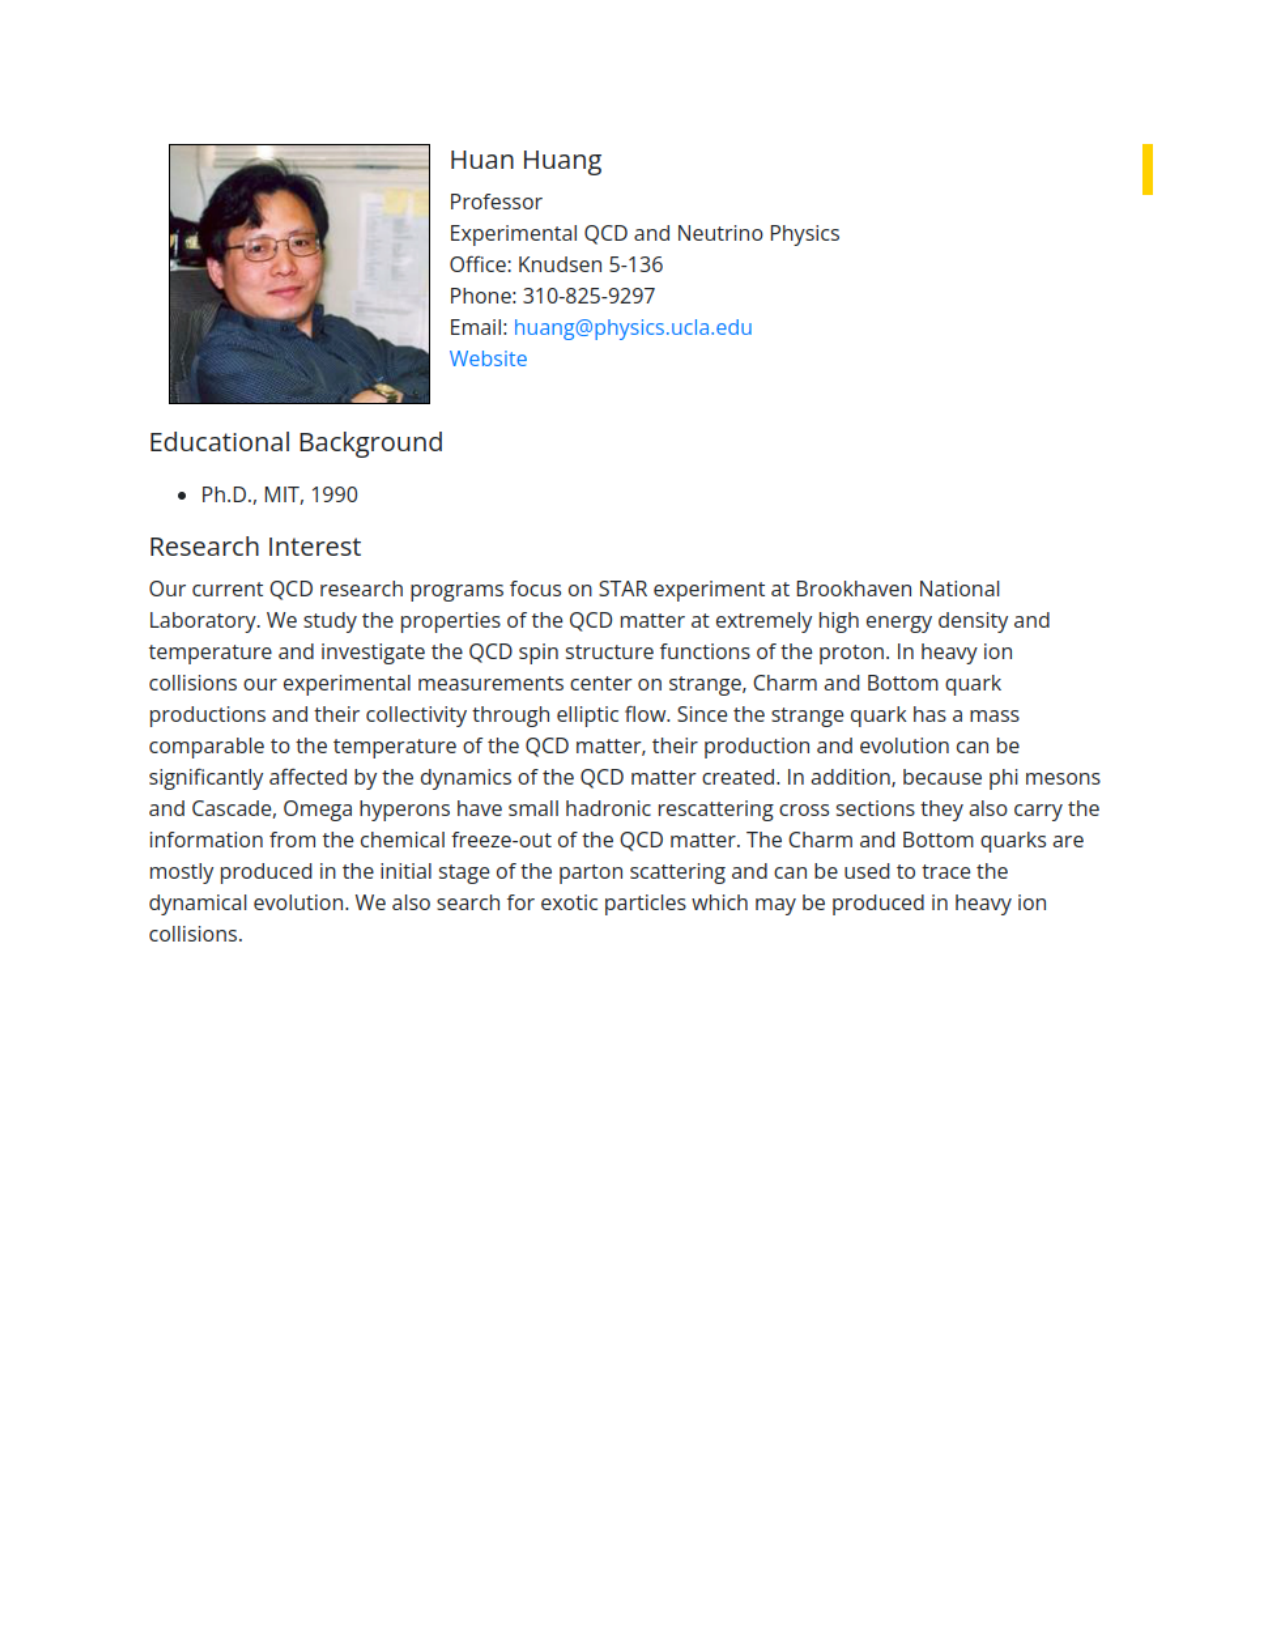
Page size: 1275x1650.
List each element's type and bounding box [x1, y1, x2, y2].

picture [118, 118, 1157, 943]
